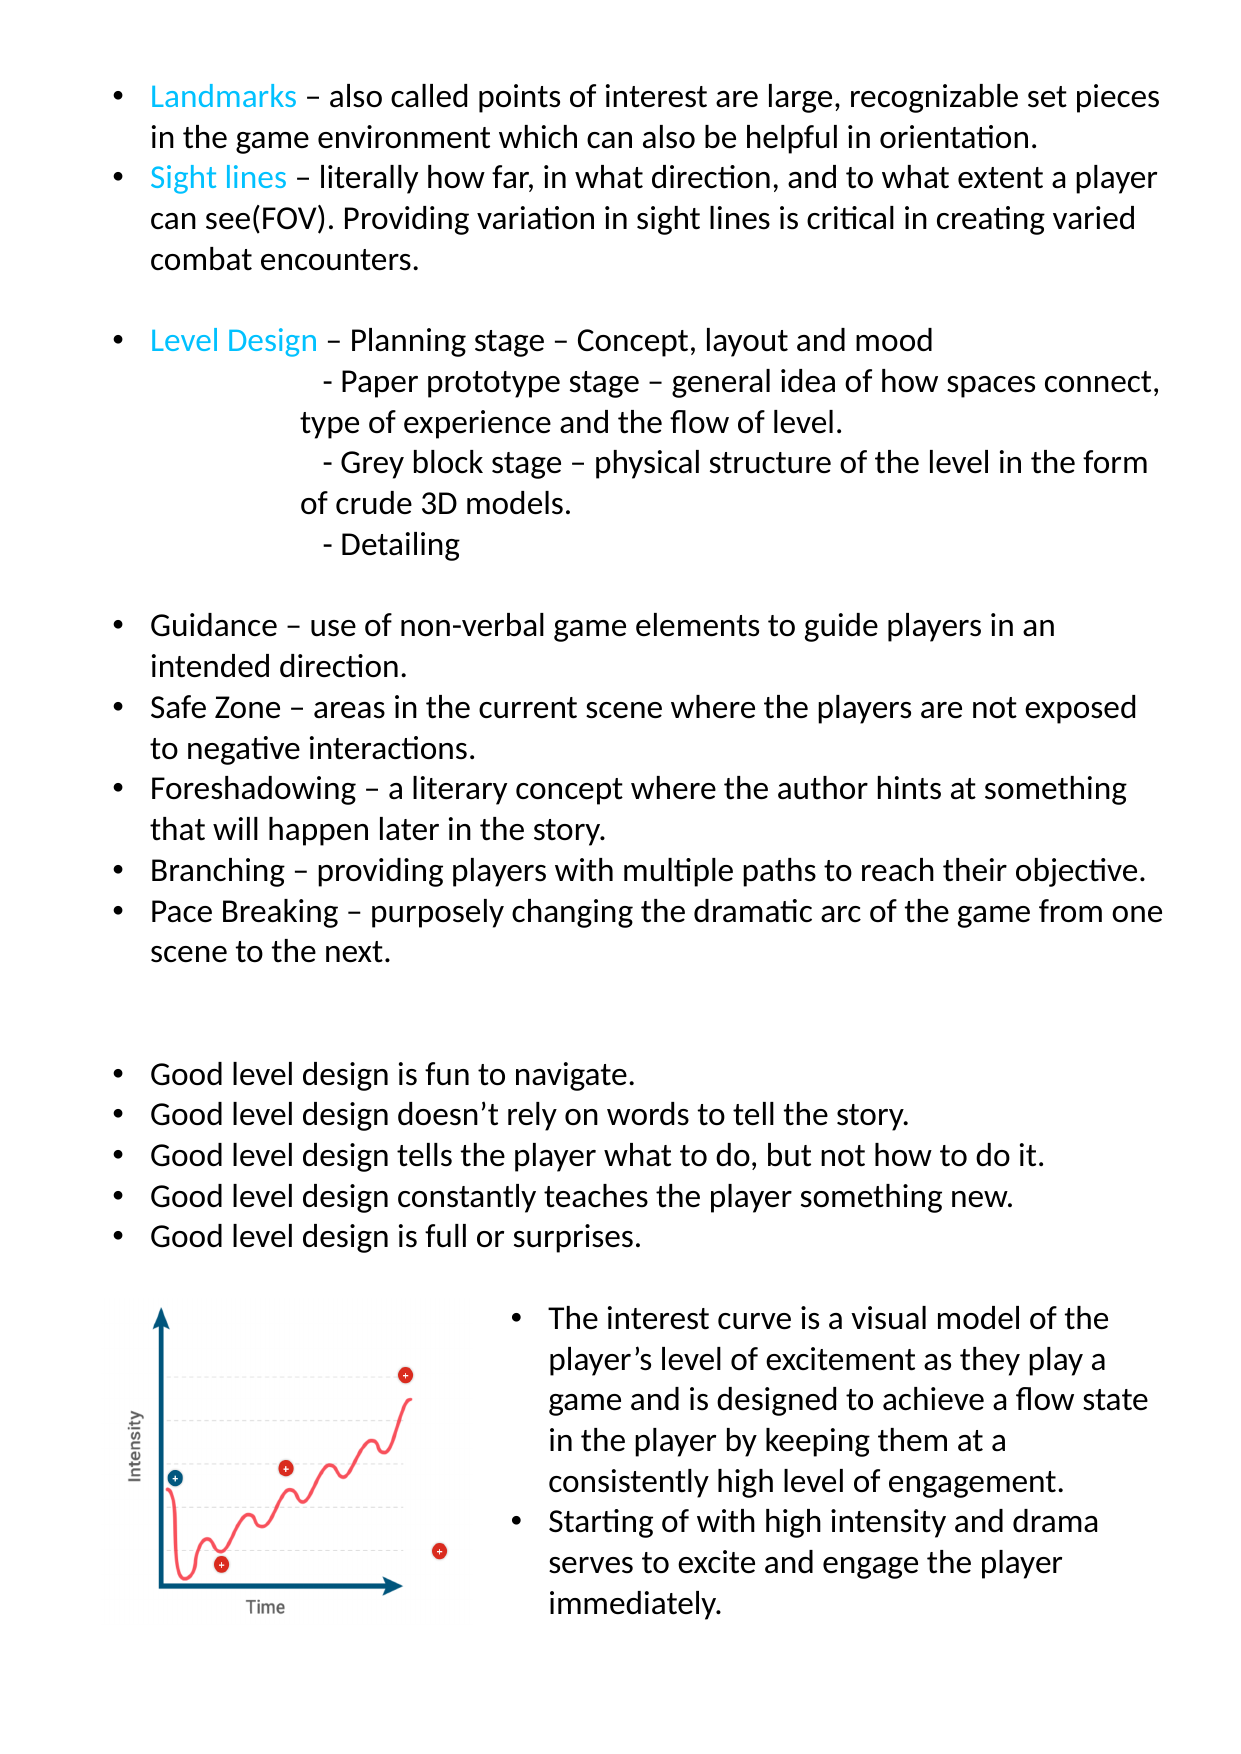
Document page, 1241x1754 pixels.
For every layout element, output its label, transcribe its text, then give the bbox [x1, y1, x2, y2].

list Good level design tells the player what to do, but not how to do it. [112, 1134, 1165, 1175]
list Pace Breaking – purposely changing the dramatic arc of the game from one scene to the next. [112, 889, 1165, 971]
picture [100, 1298, 473, 1625]
list Good level design doesn’t rely on words to tell the story. [112, 1093, 1165, 1134]
list - Paper prototype stage – general idea of how spaces connect, type of experience and the flow of level. [262, 360, 1165, 442]
list - Grey block stage – physical structure of the level in the form of crude 3D models. [262, 442, 1165, 523]
list Level Design – Planning stage – Concept, layout and mood [112, 319, 1165, 360]
list Branching – providing players with multiple paths to reach their objective. [112, 849, 1165, 889]
list Good level design is fun to navigate. [112, 1052, 1165, 1093]
list - Detailing [262, 523, 1165, 564]
list Safe Zone – areas in the current scene where the players are not exposed to negative interactions. [112, 686, 1165, 767]
list Guidance – use of non-verbal game elements to guide players in an intended direction. [112, 604, 1165, 686]
list The interest curve is a visual model of the player’s level of excitement as they play a game and is designed to achieve a flow state in the player by keeping them at a consistently high level of engagement. [112, 1297, 1165, 1501]
list Sight lines – literally how far, in what direction, and to what extent a player can see(FOV). Providing variation in sight lines is critical in creating varied combat encounters. [112, 156, 1165, 279]
list Landmarks – also called points of interest are large, recognizable set pieces in the game environment which can also be helpful in orientation. [112, 75, 1165, 156]
list Foreshadowing – a literary concept where the author hints at something that will happen later in the story. [112, 767, 1165, 849]
list Good level design constantly teaches the player something new. [112, 1175, 1165, 1215]
list Starting of with high intensity and drama serves to excite and engage the player immediately. [473, 1501, 1165, 1623]
list Good level design is full or surprises. [112, 1215, 1165, 1256]
